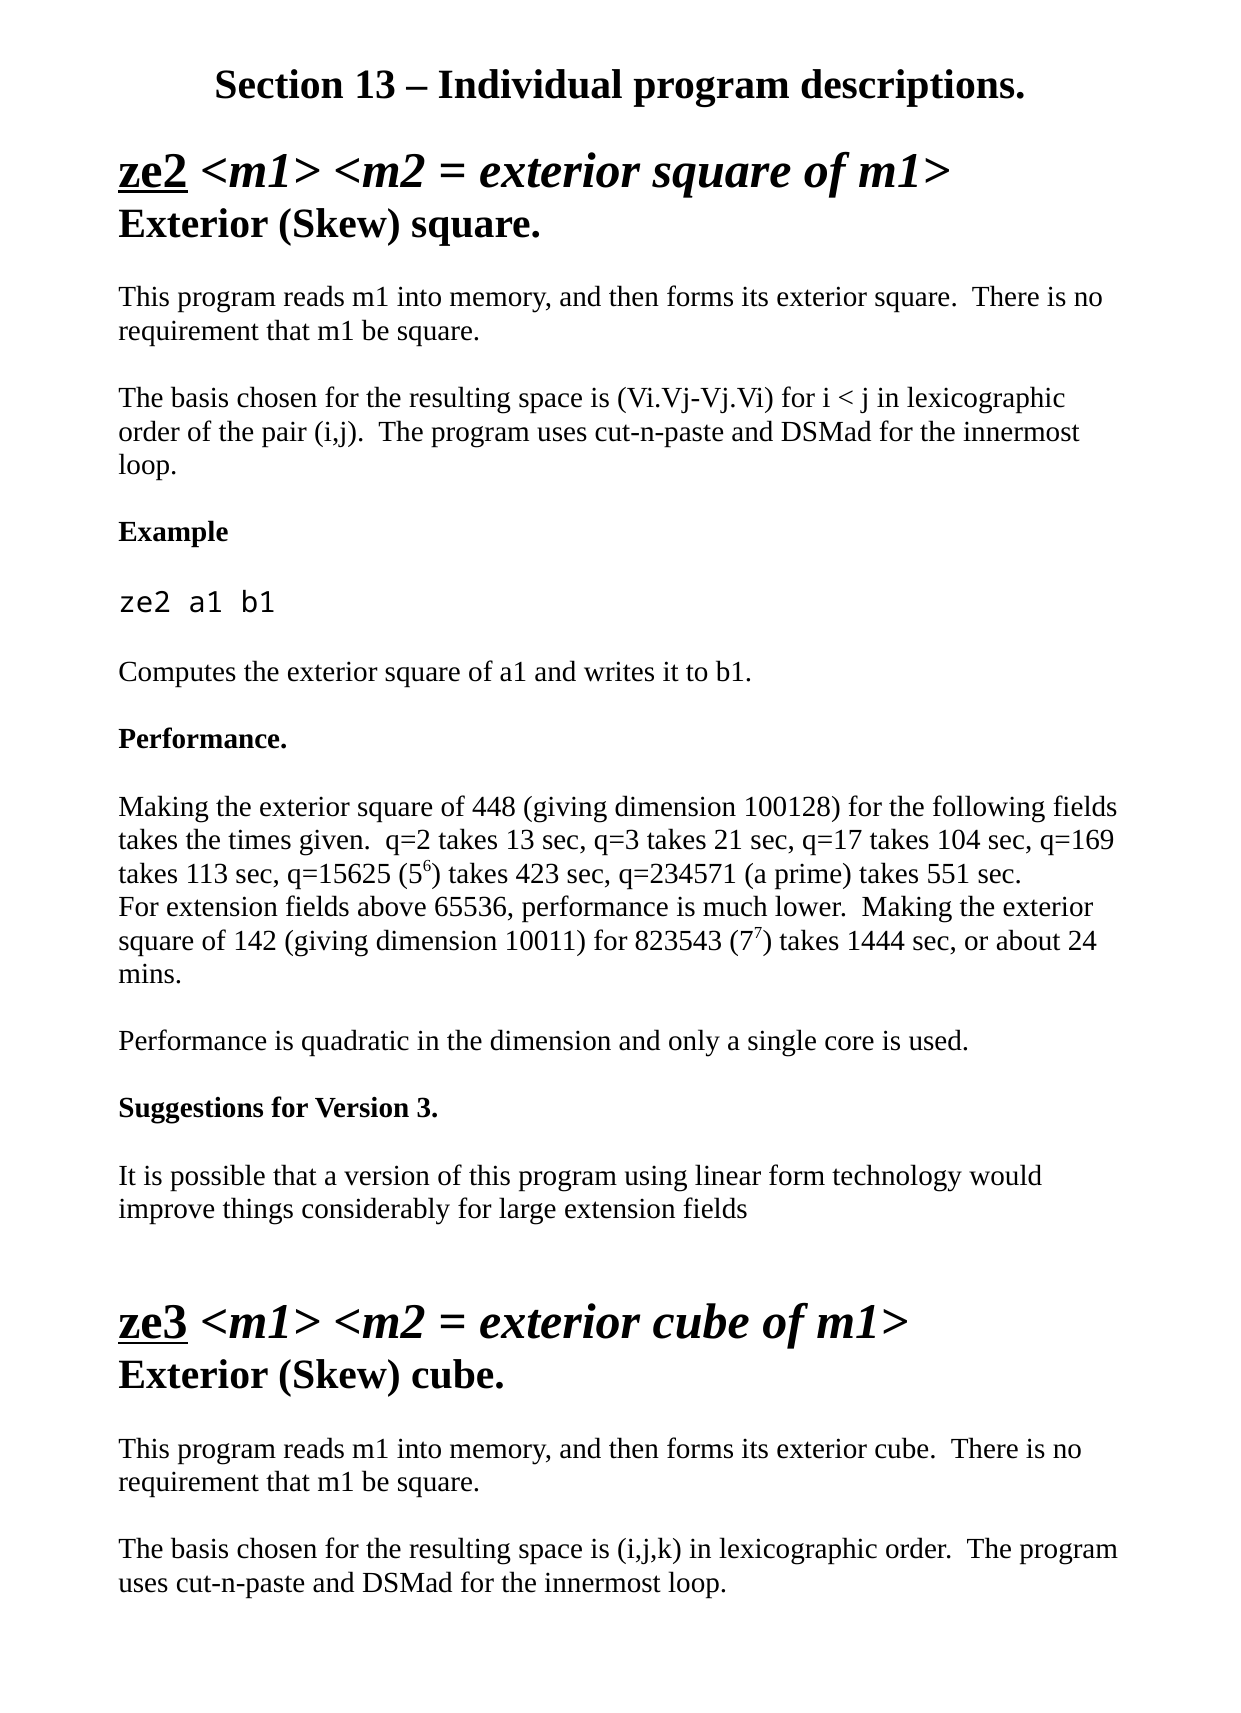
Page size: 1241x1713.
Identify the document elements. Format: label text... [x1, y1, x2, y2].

text Section 13 – Individual program descriptions. [118, 59, 1122, 107]
text Exterior (Skew) cube. [118, 1349, 1122, 1397]
text The basis chosen for the resulting space is (Vi.Vj-Vj.Vi) for i < j in lexicographic order of the pair (i,j). The program uses cut-n-paste and DSMad for the innermost loop. [118, 380, 1122, 481]
text Making the exterior square of 448 (giving dimension 100128) for the following fields takes the times given. q=2 takes 13 sec, q=3 takes 21 sec, q=17 takes 104 sec, q=169 takes 113 sec, q=15625 (56) takes 423 sec, q=234571 (a prime) takes 551 sec. [118, 789, 1122, 889]
text For extension fields above 65536, performance is much lower. Making the exterior square of 142 (giving dimension 10011) for 823543 (77) takes 1444 sec, or about 24 mins. [118, 889, 1122, 990]
text The basis chosen for the resulting space is (i,j,k) in lexicographic order. The program uses cut-n-paste and DSMad for the innermost loop. [118, 1531, 1122, 1598]
text Suggestions for Version 3. [118, 1091, 1122, 1124]
text ze2 a1 b1 [118, 581, 1122, 621]
text Example [118, 514, 1122, 548]
text This program reads m1 into memory, and then forms its exterior cube. There is no requirement that m1 be square. [118, 1431, 1122, 1498]
text ze2 <m1> <m2 = exterior square of m1> [118, 141, 1122, 198]
text Exterior (Skew) square. [118, 198, 1122, 246]
text Computes the exterior square of a1 and writes it to b1. [118, 654, 1122, 688]
text It is possible that a version of this program using linear form technology would improve things considerably for large extension fields [118, 1158, 1122, 1225]
text This program reads m1 into memory, and then forms its exterior square. There is no requirement that m1 be square. [118, 279, 1122, 347]
text Performance is quadratic in the dimension and only a single core is used. [118, 1023, 1122, 1057]
text ze3 <m1> <m2 = exterior cube of m1> [118, 1292, 1122, 1349]
text Performance. [118, 722, 1122, 755]
